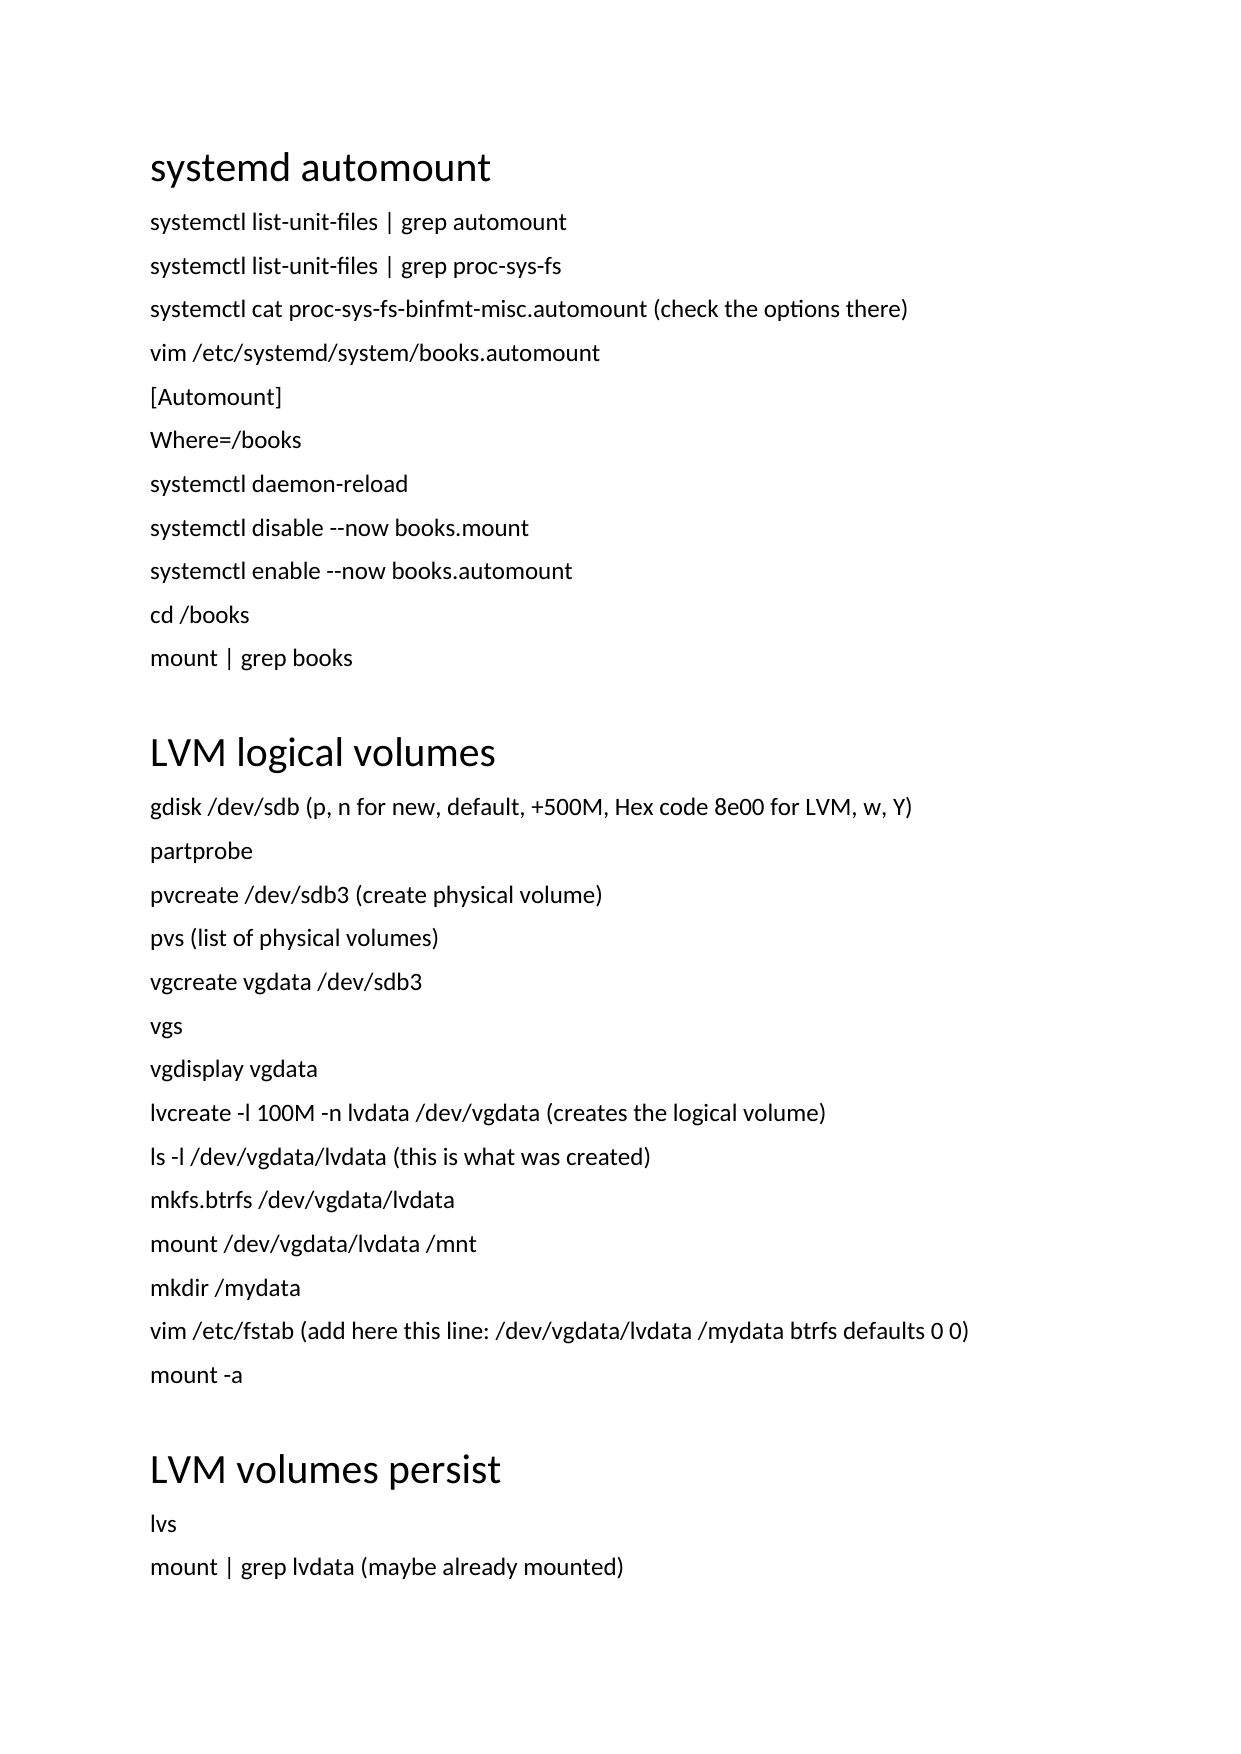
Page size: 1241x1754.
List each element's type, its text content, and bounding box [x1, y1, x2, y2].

text lvcreate -l 100M -n lvdata /dev/vgdata (creates the logical volume) [150, 1103, 1090, 1128]
text Where=/books [150, 430, 1090, 455]
text cd /books [150, 604, 1090, 629]
text systemctl disable --now books.mount [150, 517, 1090, 542]
text systemctl cat proc-sys-fs-binfmt-misc.automount (check the options there) [150, 299, 1090, 324]
text systemctl enable --now books.automount [150, 561, 1090, 586]
text mount -a [150, 1364, 1090, 1389]
text vim /etc/fstab (add here this line: /dev/vgdata/lvdata /mydata btrfs defaults 0 0) [150, 1321, 1090, 1346]
text lvs [150, 1513, 1090, 1538]
text pvs (list of physical volumes) [150, 928, 1090, 953]
text gdisk /dev/sdb (p, n for new, default, +500M, Hex code 8e00 for LVM, w, Y) [150, 797, 1090, 822]
text mount | grep books [150, 648, 1090, 673]
text systemd automount [150, 150, 1090, 192]
text mount | grep lvdata (maybe already mounted) [150, 1557, 1090, 1582]
text systemctl list-unit-files | grep proc-sys-fs [150, 255, 1090, 280]
text systemctl daemon-reload [150, 473, 1090, 498]
text pvcreate /dev/sdb3 (create physical volume) [150, 884, 1090, 909]
text ls -l /dev/vgdata/lvdata (this is what was created) [150, 1146, 1090, 1171]
text vgdisplay vgdata [150, 1059, 1090, 1084]
text systemctl list-unit-files | grep automount [150, 212, 1090, 237]
text mkfs.btrfs /dev/vgdata/lvdata [150, 1190, 1090, 1215]
text mount /dev/vgdata/lvdata /mnt [150, 1233, 1090, 1258]
text partprobe [150, 841, 1090, 866]
text vgcreate vgdata /dev/sdb3 [150, 972, 1090, 997]
text vgs [150, 1015, 1090, 1040]
text vim /etc/systemd/system/books.automount [150, 343, 1090, 368]
text LVM volumes persist [150, 1452, 1090, 1493]
text [Automount] [150, 386, 1090, 411]
text mkdir /mydata [150, 1277, 1090, 1302]
text LVM logical volumes [150, 735, 1090, 777]
